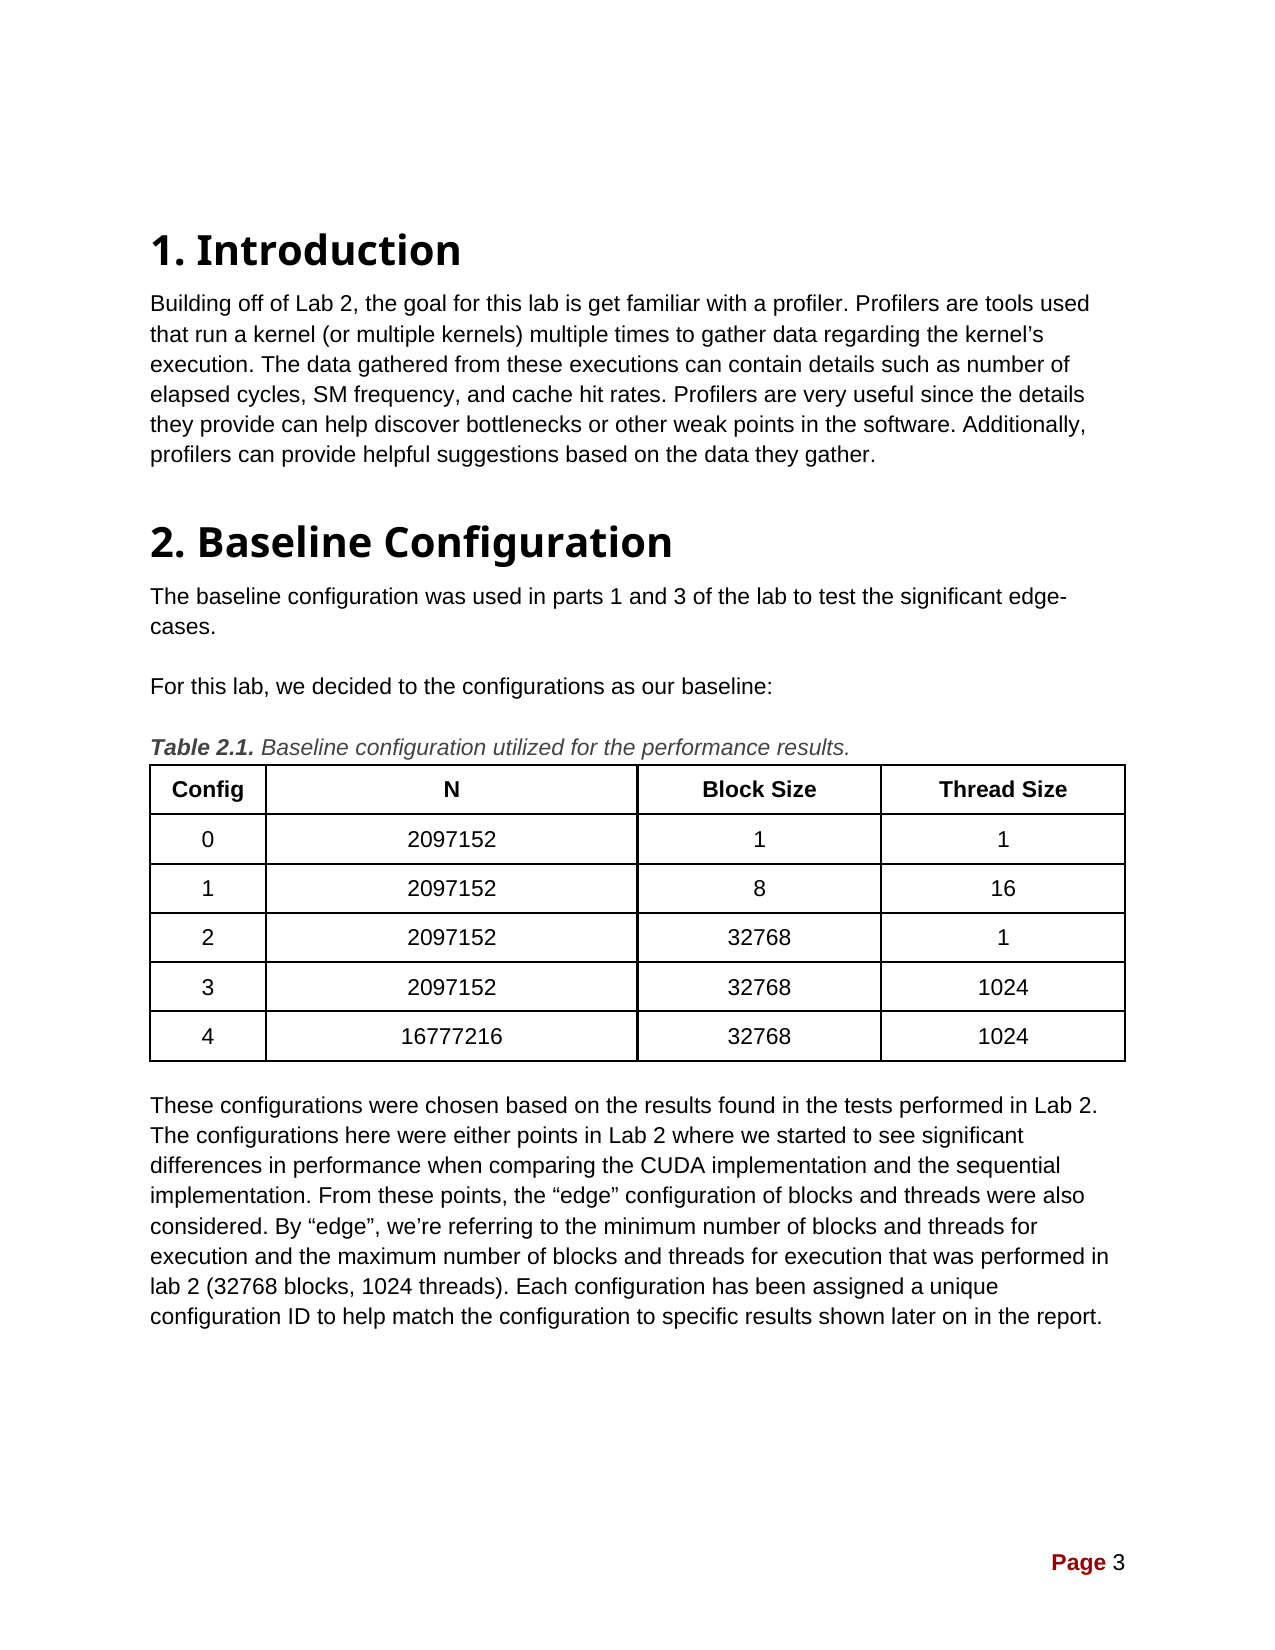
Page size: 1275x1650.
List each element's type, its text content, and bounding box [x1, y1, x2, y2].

table_header Thread Size [882, 766, 1124, 813]
table_cell 2 [151, 914, 265, 961]
table_cell 16777216 [267, 1012, 636, 1059]
table_cell 32768 [639, 914, 880, 961]
table_cell 1 [151, 865, 265, 912]
table_cell 3 [151, 963, 265, 1010]
table_cell 16 [882, 865, 1124, 912]
table_cell 4 [151, 1012, 265, 1059]
text These configurations were chosen based on the results found in the tests performed in Lab 2. The configurations here were either points in Lab 2 where we started to see significant differences in performance when comparing the CUDA implementation and the sequential implementation. From these points, the “edge” configuration of blocks and threads were also considered. By “edge”, we’re referring to the minimum number of blocks and threads for execution and the maximum number of blocks and threads for execution that was performed in lab 2 (32768 blocks, 1024 threads). Each configuration has been assigned a unique configuration ID to help match the configuration to specific results shown later on in the report. [150, 1092, 1125, 1329]
table_cell 0 [151, 815, 265, 862]
subtitle 2. Baseline Configuration [150, 513, 1125, 570]
table_cell 32768 [639, 1012, 880, 1059]
subtitle 1. Introduction [150, 221, 1125, 278]
table_cell 2097152 [267, 914, 636, 961]
table_cell 1 [882, 914, 1124, 961]
table_cell 1 [639, 815, 880, 862]
table_cell 32768 [639, 963, 880, 1010]
table_cell 2097152 [267, 815, 636, 862]
table_header Config [151, 766, 265, 813]
table_cell 8 [639, 865, 880, 912]
table_header Block Size [639, 766, 880, 813]
text Building off of Lab 2, the goal for this lab is get familiar with a profiler. Profilers are tools used that run a kernel (or multiple kernels) multiple times to gather data regarding the kernel’s execution. The data gathered from these executions can contain details such as number of elapsed cycles, SM frequency, and cache hit rates. Profilers are very useful since the details they provide can help discover bottlenecks or other weak points in the software. Additionally, profilers can provide helpful suggestions based on the data they gather. [150, 290, 1125, 468]
table_cell 2097152 [267, 963, 636, 1010]
text The baseline configuration was used in parts 1 and 3 of the lab to test the significant edge-cases. [150, 583, 1125, 639]
text Table 2.1. Baseline configuration utilized for the performance results. [150, 734, 1125, 760]
table_cell 1024 [882, 1012, 1124, 1059]
table_cell 1024 [882, 963, 1124, 1010]
table_cell 2097152 [267, 865, 636, 912]
table_cell 1 [882, 815, 1124, 862]
table_header N [267, 766, 636, 813]
text For this lab, we decided to the configurations as our baseline: [150, 673, 1125, 699]
